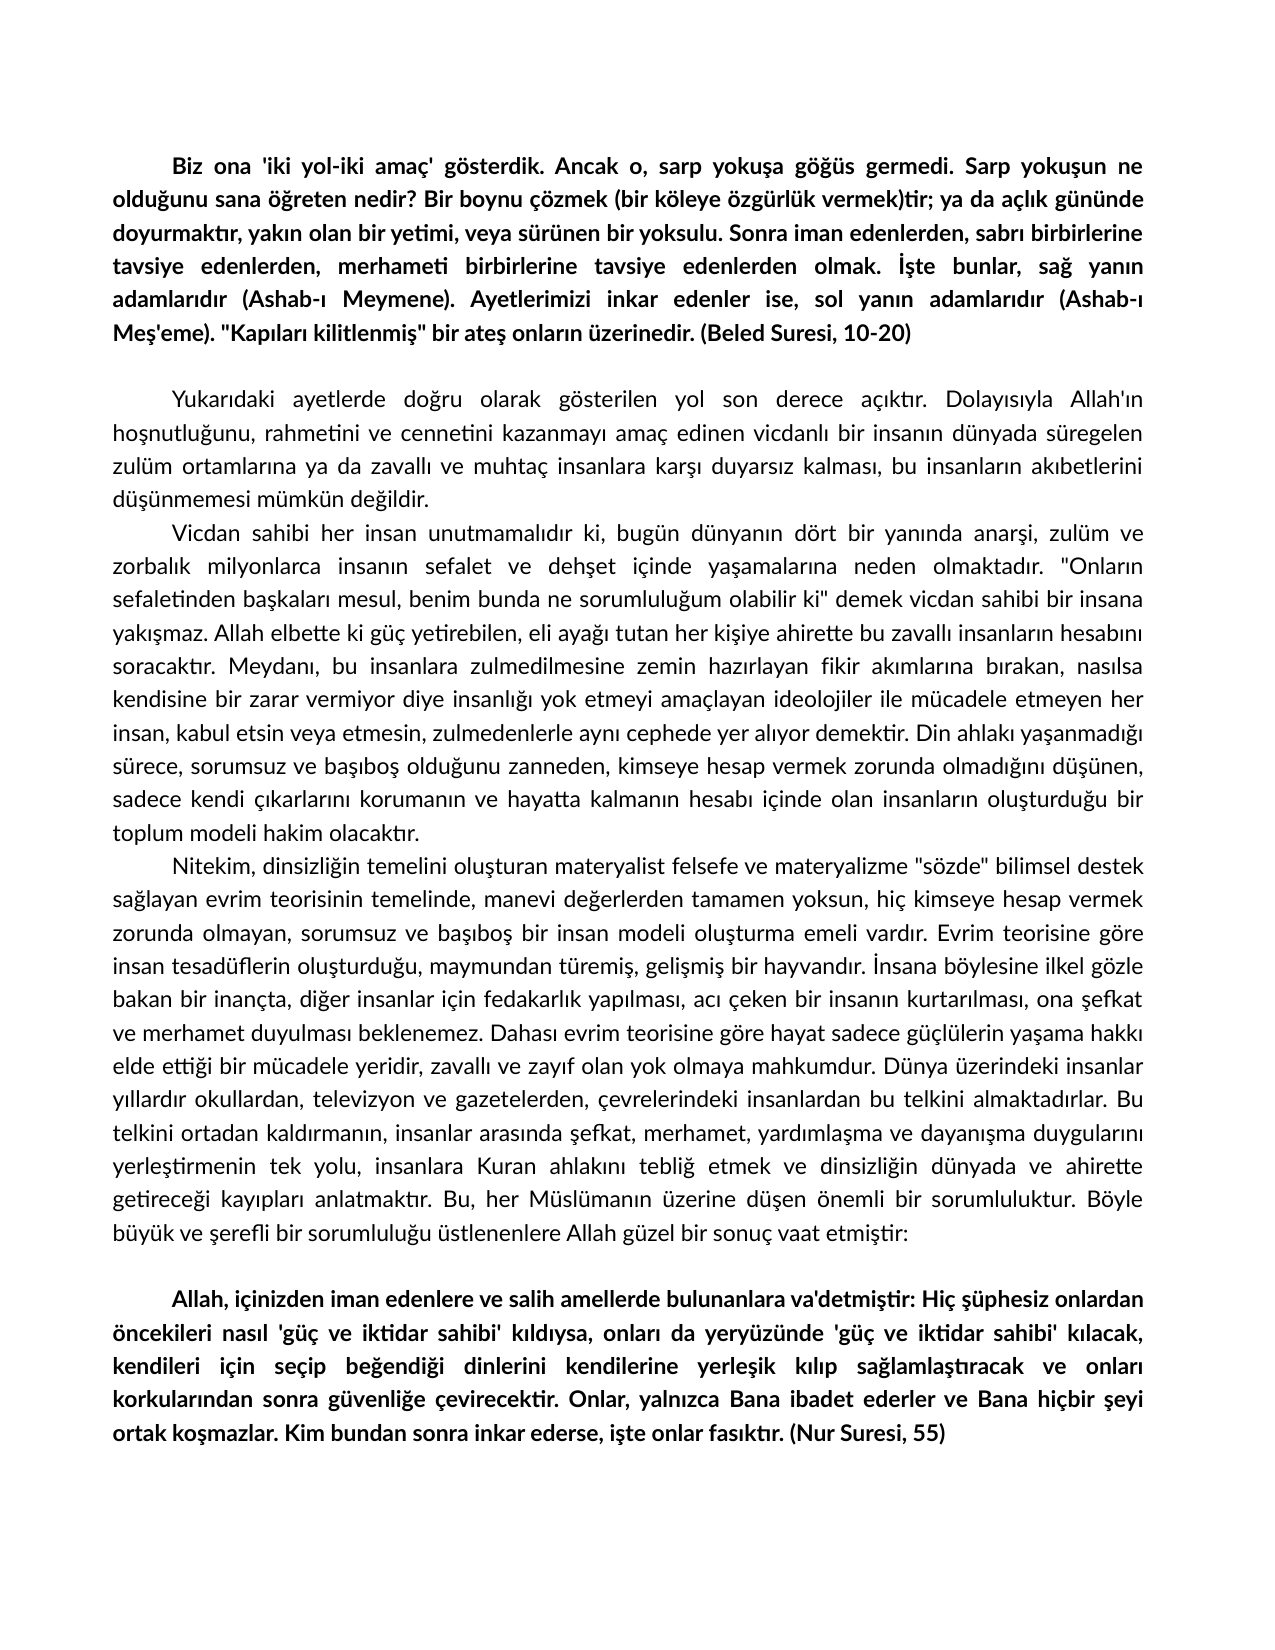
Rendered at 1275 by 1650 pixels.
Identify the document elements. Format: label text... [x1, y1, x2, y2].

text Allah, içinizden iman edenlere ve salih amellerde bulunanlara va'detmiştir: Hiç şüphesiz onlardan öncekileri nasıl 'güç ve iktidar sahibi' kıldıysa, onları da yeryüzünde 'güç ve iktidar sahibi' kılacak, kendileri için seçip beğendiği dinlerini kendilerine yerleşik kılıp sağlamlaştıracak ve onları korkularından sonra güvenliğe çevirecektir. Onlar, yalnızca Bana ibadet ederler ve Bana hiçbir şeyi ortak koşmazlar. Kim bundan sonra inkar ederse, işte onlar fasıktır. (Nur Suresi, 55) [112, 1281, 1145, 1448]
text Vicdan sahibi her insan unutmamalıdır ki, bugün dünyanın dört bir yanında anarşi, zulüm ve zorbalık milyonlarca insanın sefalet ve dehşet içinde yaşamalarına neden olmaktadır. "Onların sefaletinden başkaları mesul, benim bunda ne sorumluluğum olabilir ki" demek vicdan sahibi bir insana yakışmaz. Allah elbette ki güç yetirebilen, eli ayağı tutan her kişiye ahirette bu zavallı insanların hesabını soracaktır. Meydanı, bu insanlara zulmedilmesine zemin hazırlayan fikir akımlarına bırakan, nasılsa kendisine bir zarar vermiyor diye insanlığı yok etmeyi amaçlayan ideolojiler ile mücadele etmeyen her insan, kabul etsin veya etmesin, zulmedenlerle aynı cephede yer alıyor demektir. Din ahlakı yaşanmadığı sürece, sorumsuz ve başıboş olduğunu zanneden, kimseye hesap vermek zorunda olmadığını düşünen, sadece kendi çıkarlarını korumanın ve hayatta kalmanın hesabı içinde olan insanların oluşturduğu bir toplum modeli hakim olacaktır. [112, 514, 1145, 848]
text Yukarıdaki ayetlerde doğru olarak gösterilen yol son derece açıktır. Dolayısıyla Allah'ın hoşnutluğunu, rahmetini ve cennetini kazanmayı amaç edinen vicdanlı bir insanın dünyada süregelen zulüm ortamlarına ya da zavallı ve muhtaç insanlara karşı duyarsız kalması, bu insanların akıbetlerini düşünmemesi mümkün değildir. [112, 381, 1145, 514]
text Biz ona 'iki yol-iki amaç' gösterdik. Ancak o, sarp yokuşa göğüs germedi. Sarp yokuşun ne olduğunu sana öğreten nedir? Bir boynu çözmek (bir köleye özgürlük vermek)tir; ya da açlık gününde doyurmaktır, yakın olan bir yetimi, veya sürünen bir yoksulu. Sonra iman edenlerden, sabrı birbirlerine tavsiye edenlerden, merhameti birbirlerine tavsiye edenlerden olmak. İşte bunlar, sağ yanın adamlarıdır (Ashab-ı Meymene). Ayetlerimizi inkar edenler ise, sol yanın adamlarıdır (Ashab-ı Meş'eme). "Kapıları kilitlenmiş" bir ateş onların üzerinedir. (Beled Suresi, 10-20) [112, 148, 1145, 348]
text Nitekim, dinsizliğin temelini oluşturan materyalist felsefe ve materyalizme "sözde" bilimsel destek sağlayan evrim teorisinin temelinde, manevi değerlerden tamamen yoksun, hiç kimseye hesap vermek zorunda olmayan, sorumsuz ve başıboş bir insan modeli oluşturma emeli vardır. Evrim teorisine göre insan tesadüflerin oluşturduğu, maymundan türemiş, gelişmiş bir hayvandır. İnsana böylesine ilkel gözle bakan bir inançta, diğer insanlar için fedakarlık yapılması, acı çeken bir insanın kurtarılması, ona şefkat ve merhamet duyulması beklenemez. Dahası evrim teorisine göre hayat sadece güçlülerin yaşama hakkı elde ettiği bir mücadele yeridir, zavallı ve zayıf olan yok olmaya mahkumdur. Dünya üzerindeki insanlar yıllardır okullardan, televizyon ve gazetelerden, çevrelerindeki insanlardan bu telkini almaktadırlar. Bu telkini ortadan kaldırmanın, insanlar arasında şefkat, merhamet, yardımlaşma ve dayanışma duygularını yerleştirmenin tek yolu, insanlara Kuran ahlakını tebliğ etmek ve dinsizliğin dünyada ve ahirette getireceği kayıpları anlatmaktır. Bu, her Müslümanın üzerine düşen önemli bir sorumluluktur. Böyle büyük ve şerefli bir sorumluluğu üstlenenlere Allah güzel bir sonuç vaat etmiştir: [112, 848, 1145, 1248]
